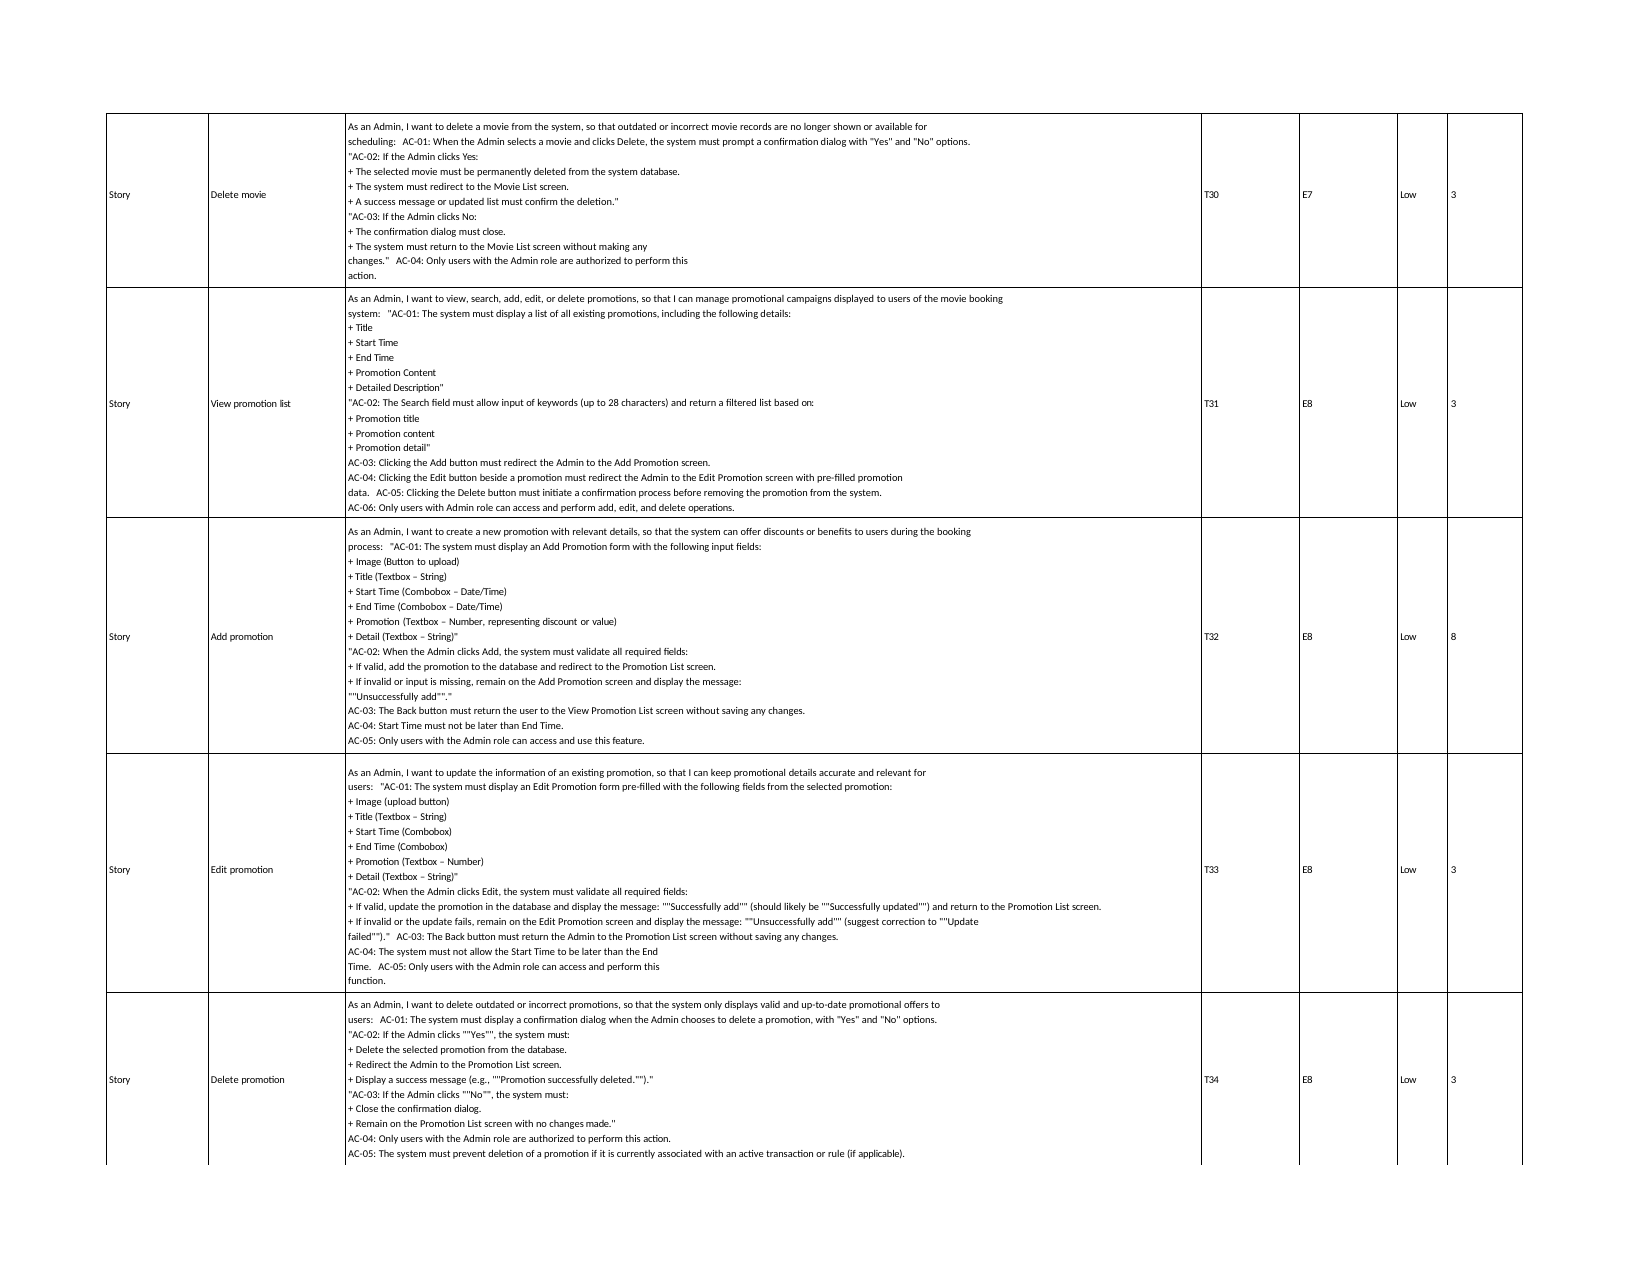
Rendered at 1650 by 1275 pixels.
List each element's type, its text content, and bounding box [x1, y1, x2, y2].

table_cell Story [107, 518, 208, 753]
table_header As an Admin, I want to delete a movie from the system, so that outdated or incorrect movie records are no longer shown or available for scheduling: AC-01: When the Admin selects a movie and clicks Delete, the system must prompt a confirmation dialog with "Yes" and "No" options. "AC-02: If the Admin clicks Yes: + The selected movie must be permanently deleted from the system database. + The system must redirect to the Movie List screen. + A success message or updated list must confirm the deletion." "AC-03: If the Admin clicks No: + The confirmation dialog must close. + The system must return to the Movie List screen without making any changes." AC-04: Only users with the Admin role are authorized to perform this action. [346, 114, 1201, 287]
table_cell T33 [1202, 754, 1299, 992]
table_cell E8 [1300, 518, 1397, 753]
table_cell T34 [1202, 993, 1299, 1165]
table_cell E8 [1300, 288, 1397, 517]
table_cell Edit promotion [209, 754, 345, 992]
table_cell 3 [1448, 993, 1522, 1165]
table_cell As an Admin, I want to update the information of an existing promotion, so that I can keep promotional details accurate and relevant for users: "AC-01: The system must display an Edit Promotion form pre-filled with the following fields from the selected promotion: + Image (upload button) + Title (Textbox – String) + Start Time (Combobox) + End Time (Combobox) + Promotion (Textbox – Number) + Detail (Textbox – String)" "AC-02: When the Admin clicks Edit, the system must validate all required fields: + If valid, update the promotion in the database and display the message: ""Successfully add"" (should likely be ""Successfully updated"") and return to the Promotion List screen. + If invalid or the update fails, remain on the Edit Promotion screen and display the message: ""Unsuccessfully add"" (suggest correction to ""Update failed"")." AC-03: The Back button must return the Admin to the Promotion List screen without saving any changes. AC-04: The system must not allow the Start Time to be later than the End Time. AC-05: Only users with the Admin role can access and perform this function. [346, 754, 1201, 992]
table_header Story [107, 114, 208, 287]
table_cell T32 [1202, 518, 1299, 753]
table_cell Low [1398, 993, 1447, 1165]
table_header E7 [1300, 114, 1397, 287]
table_cell View promotion list [209, 288, 345, 517]
table_header Delete movie [209, 114, 345, 287]
table_cell Low [1398, 288, 1447, 517]
table_header 3 [1448, 114, 1522, 287]
table_header Low [1398, 114, 1447, 287]
table_cell 8 [1448, 518, 1522, 753]
table_header T30 [1202, 114, 1299, 287]
table_cell As an Admin, I want to view, search, add, edit, or delete promotions, so that I can manage promotional campaigns displayed to users of the movie booking system: "AC-01: The system must display a list of all existing promotions, including the following details: + Title + Start Time + End Time + Promotion Content + Detailed Description" "AC-02: The Search field must allow input of keywords (up to 28 characters) and return a filtered list based on: + Promotion title + Promotion content + Promotion detail" AC-03: Clicking the Add button must redirect the Admin to the Add Promotion screen. AC-04: Clicking the Edit button beside a promotion must redirect the Admin to the Edit Promotion screen with pre-filled promotion data. AC-05: Clicking the Delete button must initiate a confirmation process before removing the promotion from the system. AC-06: Only users with Admin role can access and perform add, edit, and delete operations. [346, 288, 1201, 517]
table_cell As an Admin, I want to create a new promotion with relevant details, so that the system can offer discounts or benefits to users during the booking process: "AC-01: The system must display an Add Promotion form with the following input fields: + Image (Button to upload) + Title (Textbox – String) + Start Time (Combobox – Date/Time) + End Time (Combobox – Date/Time) + Promotion (Textbox – Number, representing discount or value) + Detail (Textbox – String)" "AC-02: When the Admin clicks Add, the system must validate all required fields: + If valid, add the promotion to the database and redirect to the Promotion List screen. + If invalid or input is missing, remain on the Add Promotion screen and display the message: ""Unsuccessfully add""." AC-03: The Back button must return the user to the View Promotion List screen without saving any changes. AC-04: Start Time must not be later than End Time. AC-05: Only users with the Admin role can access and use this feature. [346, 518, 1201, 753]
table_cell Story [107, 993, 208, 1165]
table_cell Low [1398, 518, 1447, 753]
table_cell Story [107, 754, 208, 992]
table_cell Add promotion [209, 518, 345, 753]
table_cell E8 [1300, 754, 1397, 992]
table_cell As an Admin, I want to delete outdated or incorrect promotions, so that the system only displays valid and up-to-date promotional offers to users: AC-01: The system must display a confirmation dialog when the Admin chooses to delete a promotion, with "Yes" and "No" options. "AC-02: If the Admin clicks ""Yes"", the system must: + Delete the selected promotion from the database. + Redirect the Admin to the Promotion List screen. + Display a success message (e.g., ""Promotion successfully deleted."")." "AC-03: If the Admin clicks ""No"", the system must: + Close the confirmation dialog. + Remain on the Promotion List screen with no changes made." AC-04: Only users with the Admin role are authorized to perform this action. AC-05: The system must prevent deletion of a promotion if it is currently associated with an active transaction or rule (if applicable). [346, 993, 1201, 1165]
table_cell Low [1398, 754, 1447, 992]
table_cell 3 [1448, 288, 1522, 517]
table_cell E8 [1300, 993, 1397, 1165]
table_cell Story [107, 288, 208, 517]
table_cell T31 [1202, 288, 1299, 517]
table_cell 3 [1448, 754, 1522, 992]
table_cell Delete promotion [209, 993, 345, 1165]
